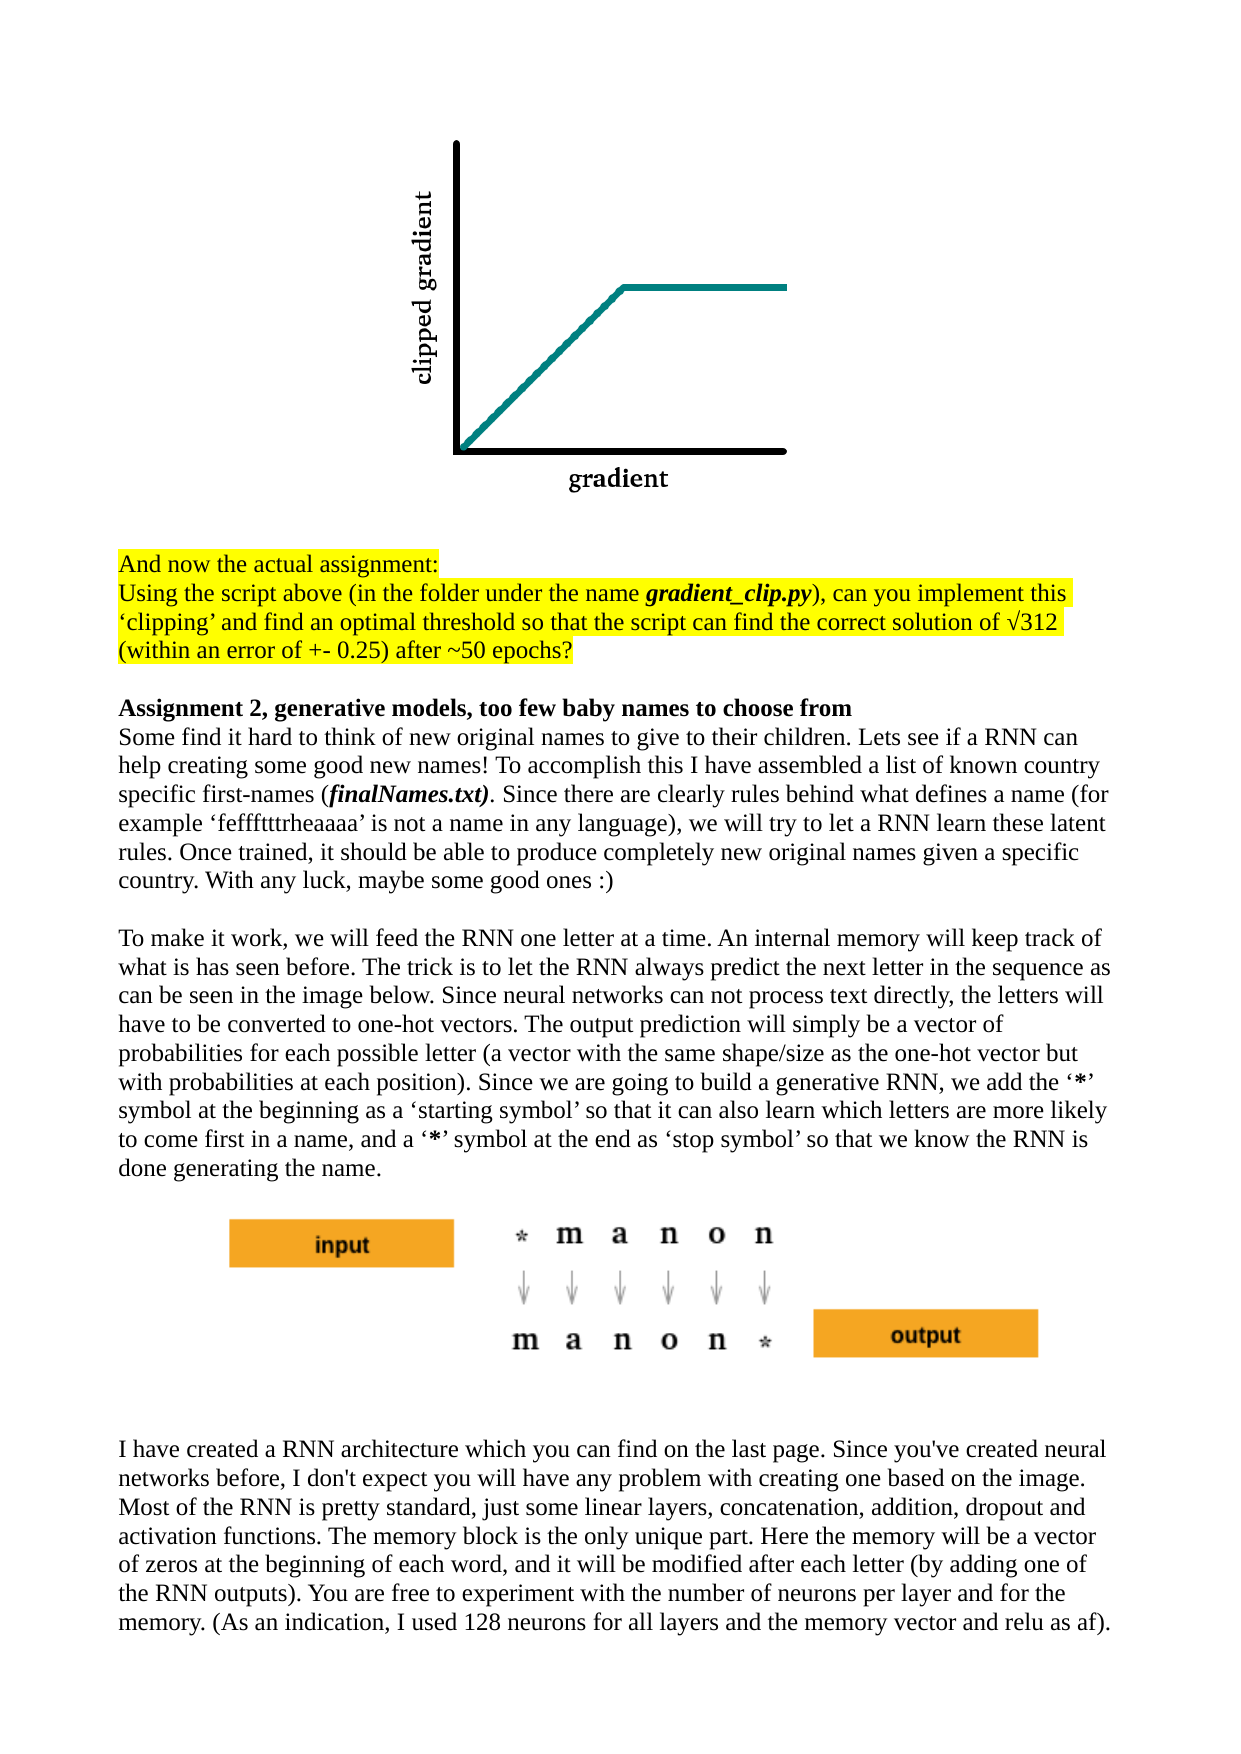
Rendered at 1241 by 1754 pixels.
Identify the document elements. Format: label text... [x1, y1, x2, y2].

text Assignment 2, generative models, too few baby names to choose from [118, 693, 1122, 722]
picture [220, 1197, 1069, 1377]
text Some find it hard to think of new original names to give to their children. Lets see if a RNN can help creating some good new names! To accomplish this I have assembled a list of known country specific first-names (finalNames.txt). Since there are clearly rules behind what defines a name (for example ‘feffftttrheaaaa’ is not a name in any language), we will try to let a RNN learn these latent rules. Once trained, it should be able to produce completely new original names given a specific country. With any luck, maybe some good ones :) [118, 722, 1122, 894]
text Using the script above (in the folder under the name gradient_clip.py), can you implement this ‘clipping’ and find an optimal threshold so that the script can find the correct solution of √312 (within an error of +- 0.25) after ~50 epochs? [118, 578, 1122, 664]
text And now the actual assignment: [118, 549, 1122, 578]
text I have created a RNN architecture which you can find on the last page. Since you've created neural networks before, I don't expect you will have any problem with creating one based on the image. Most of the RNN is pretty standard, just some linear layers, concatenation, addition, dropout and activation functions. The memory block is the only unique part. Here the memory will be a vector of zeros at the beginning of each word, and it will be modified after each letter (by adding one of the RNN outputs). You are free to experiment with the number of neurons per layer and for the memory. (As an indication, I used 128 neurons for all layers and the memory vector and relu as af). [118, 1434, 1122, 1636]
picture [404, 131, 805, 503]
text To make it work, we will feed the RNN one letter at a time. An internal memory will keep track of what is has seen before. The trick is to let the RNN always predict the next letter in the sequence as can be seen in the image below. Since neural networks can not process text directly, the letters will have to be converted to one-hot vectors. The output prediction will simply be a vector of probabilities for each possible letter (a vector with the same shape/size as the one-hot vector but with probabilities at each position). Since we are going to build a generative RNN, we add the ‘*’ symbol at the beginning as a ‘starting symbol’ so that it can also learn which letters are more likely to come first in a name, and a ‘*’ symbol at the end as ‘stop symbol’ so that we know the RNN is done generating the name. [118, 923, 1122, 1182]
